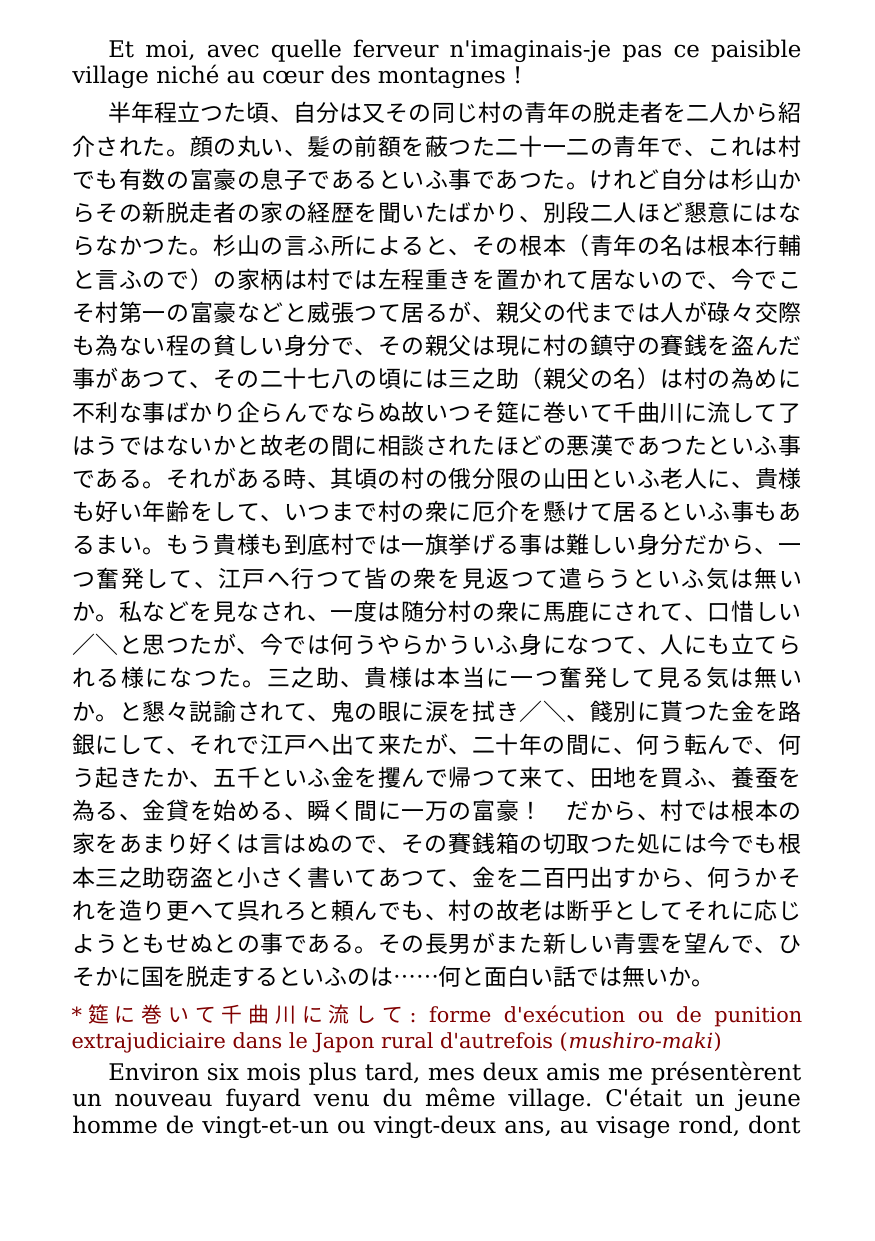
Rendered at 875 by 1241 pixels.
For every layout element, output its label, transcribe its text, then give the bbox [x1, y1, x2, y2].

text 半年程立つた頃、自分は又その同じ村の青年の脱走者を二人から紹介された。顔の丸い、髪の前額を蔽つた二十一二の青年で、これは村でも有数の富豪の息子であるといふ事であつた。けれど自分は杉山からその新脱走者の家の経歴を聞いたばかり、別段二人ほど懇意にはならなかつた。杉山の言ふ所によると、その根本（青年の名は根本行輔と言ふので）の家柄は村では左程重きを置かれて居ないので、今でこそ村第一の富豪などと威張つて居るが、親父の代までは人が碌々交際も為ない程の貧しい身分で、その親父は現に村の鎮守の賽銭を盗んだ事があつて、その二十七八の頃には三之助（親父の名）は村の為めに不利な事ばかり企らんでならぬ故いつそ筵に巻いて千曲川に流して了はうではないかと故老の間に相談されたほどの悪漢であつたといふ事である。それがある時、其頃の村の俄分限の山田といふ老人に、貴様も好い年齢をして、いつまで村の衆に厄介を懸けて居るといふ事もあるまい。もう貴様も到底村では一旗挙げる事は難しい身分だから、一つ奮発して、江戸へ行つて皆の衆を見返つて遣らうといふ気は無いか。私などを見なされ、一度は随分村の衆に馬鹿にされて、口惜しい／＼と思つたが、今では何うやらかういふ身になつて、人にも立てられる様になつた。三之助、貴様は本当に一つ奮発して見る気は無いか。と懇々説諭されて、鬼の眼に涙を拭き／＼、餞別に貰つた金を路銀にして、それで江戸へ出て来たが、二十年の間に、何う転んで、何う起きたか、五千といふ金を攫んで帰つて来て、田地を買ふ、養蚕を為る、金貸を始める、瞬く間に一万の富豪！ だから、村では根本の家をあまり好くは言はぬので、その賽銭箱の切取つた処には今でも根本三之助窃盗と小さく書いてあつて、金を二百円出すから、何うかそれを造り更へて呉れろと頼んでも、村の故老は断乎としてそれに応じようともせぬとの事である。その長男がまた新しい青雲を望んで、ひそかに国を脱走するといふのは……何と面白い話では無いか。 [72, 95, 802, 992]
text Environ six mois plus tard, mes deux amis me présentèrent un nouveau fuyard venu du même village. C'était un jeune homme de vingt-et-un ou vingt-deux ans, au visage rond, dont [72, 1059, 802, 1139]
text Et moi, avec quelle ferveur n'imaginais-je pas ce paisible village niché au cœur des montagnes ! [72, 36, 802, 89]
text *筵に巻いて千曲川に流して: forme d'exécution ou de punition extrajudiciaire dans le Japon rural d'autrefois (mushiro-maki) [71, 998, 803, 1053]
